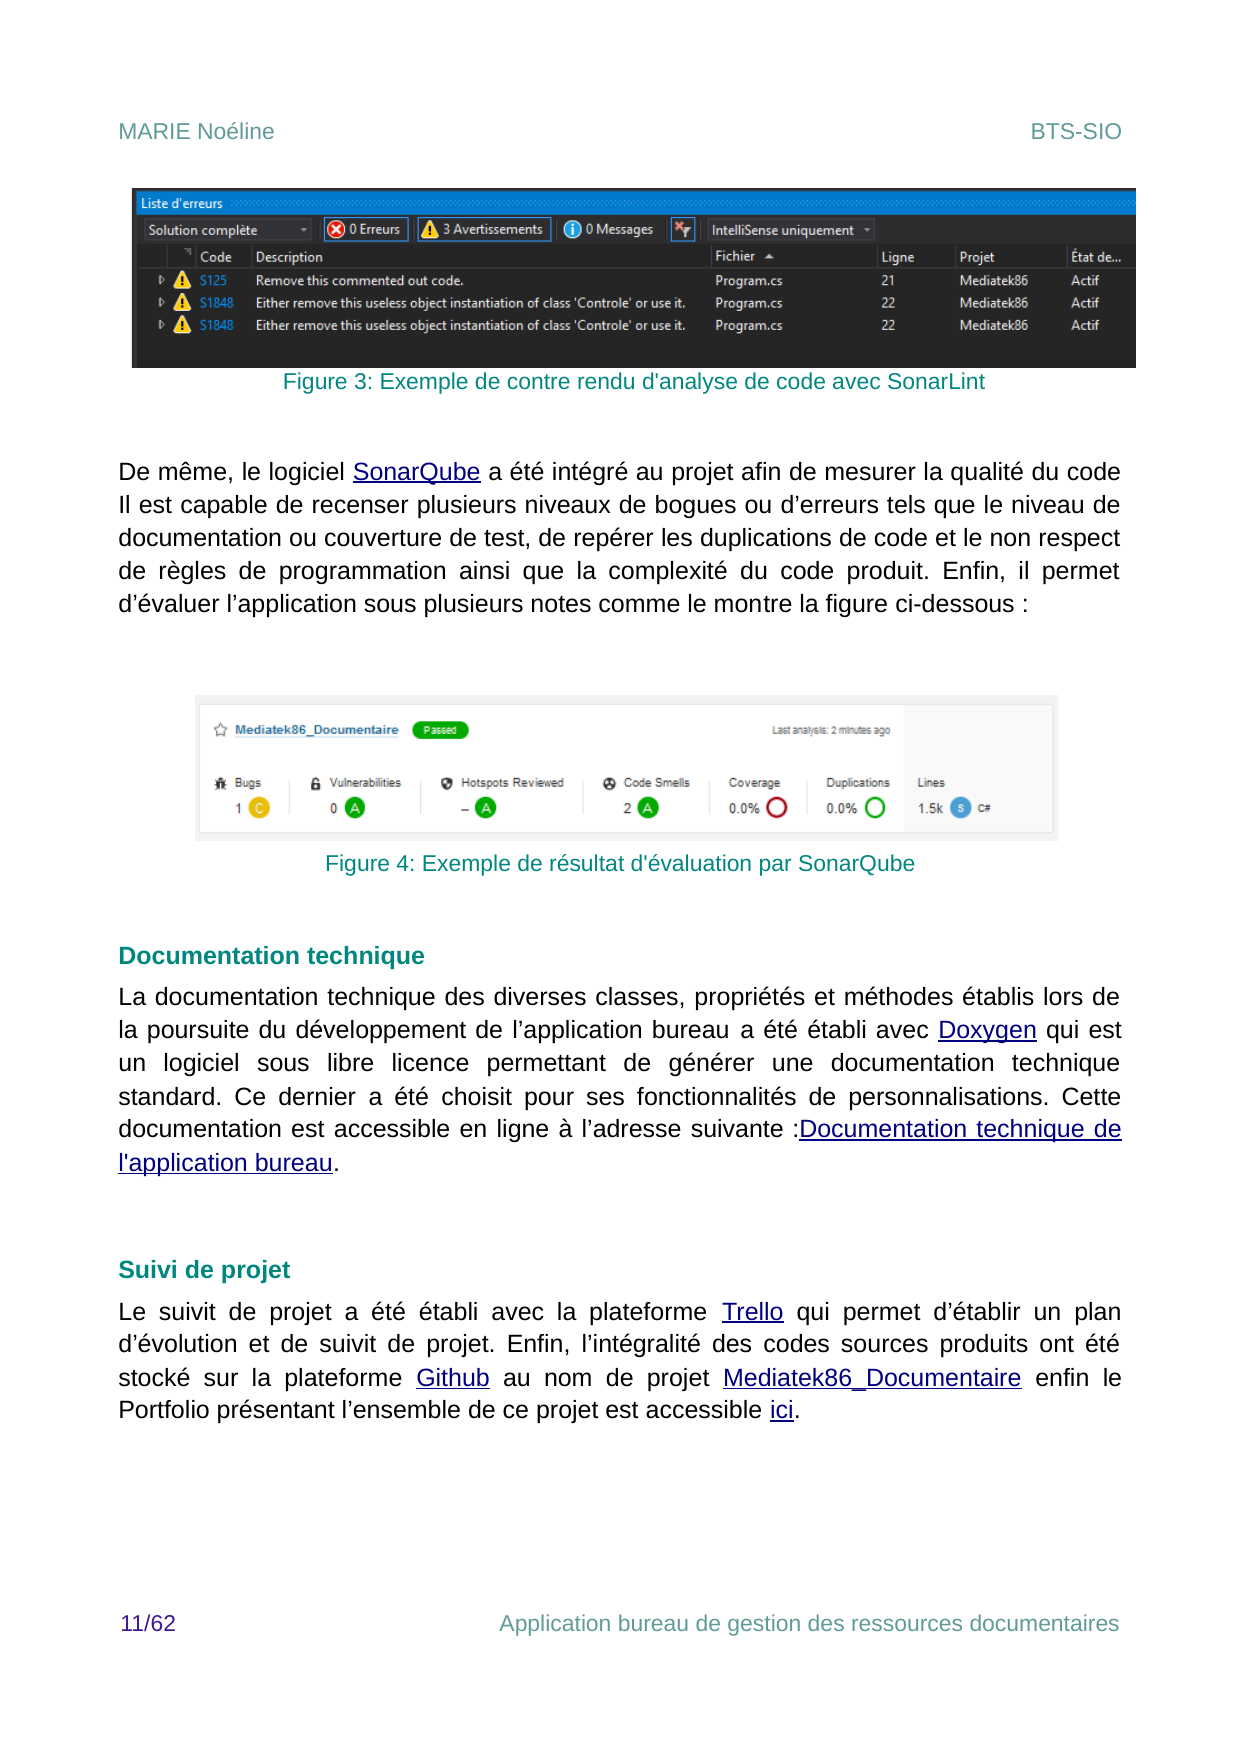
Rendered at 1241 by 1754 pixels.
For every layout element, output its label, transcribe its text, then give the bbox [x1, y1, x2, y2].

picture [131, 188, 1136, 368]
subtitle Suivi de projet [118, 1255, 1122, 1284]
text La documentation technique des diverses classes, propriétés et méthodes établis lors de la poursuite du développement de l’application bureau a été établi avec Doxygen qui est un logiciel sous libre licence permettant de générer une documentation technique standard. Ce dernier a été choisit pour ses fonctionnalités de personnalisations. Cette documentation est accessible en ligne à l’adresse suivante :Documentation technique de l'application bureau. [118, 982, 1122, 1176]
text Figure 3: Exemple de contre rendu d'analyse de code avec SonarLint [132, 368, 1136, 394]
picture [195, 695, 1059, 841]
text Figure 4: Exemple de résultat d'évaluation par SonarQube [118, 850, 1122, 877]
text Le suivit de projet a été établi avec la plateforme Trello qui permet d’établir un plan d’évolution et de suivit de projet. Enfin, l’intégralité des codes sources produits ont été stocké sur la plateforme Github au nom de projet Mediatek86_Documentaire enfin le Portfolio présentant l’ensemble de ce projet est accessible ici. [118, 1296, 1122, 1424]
text De même, le logiciel SonarQube a été intégré au projet afin de mesurer la qualité du code Il est capable de recenser plusieurs niveaux de bogues ou d’erreurs tels que le niveau de documentation ou couverture de test, de repérer les duplications de code et le non respect de règles de programmation ainsi que la complexité du code produit. Enfin, il permet d’évaluer l’application sous plusieurs notes comme le montre la figure ci-dessous : [118, 457, 1122, 617]
subtitle Documentation technique [118, 941, 1122, 970]
